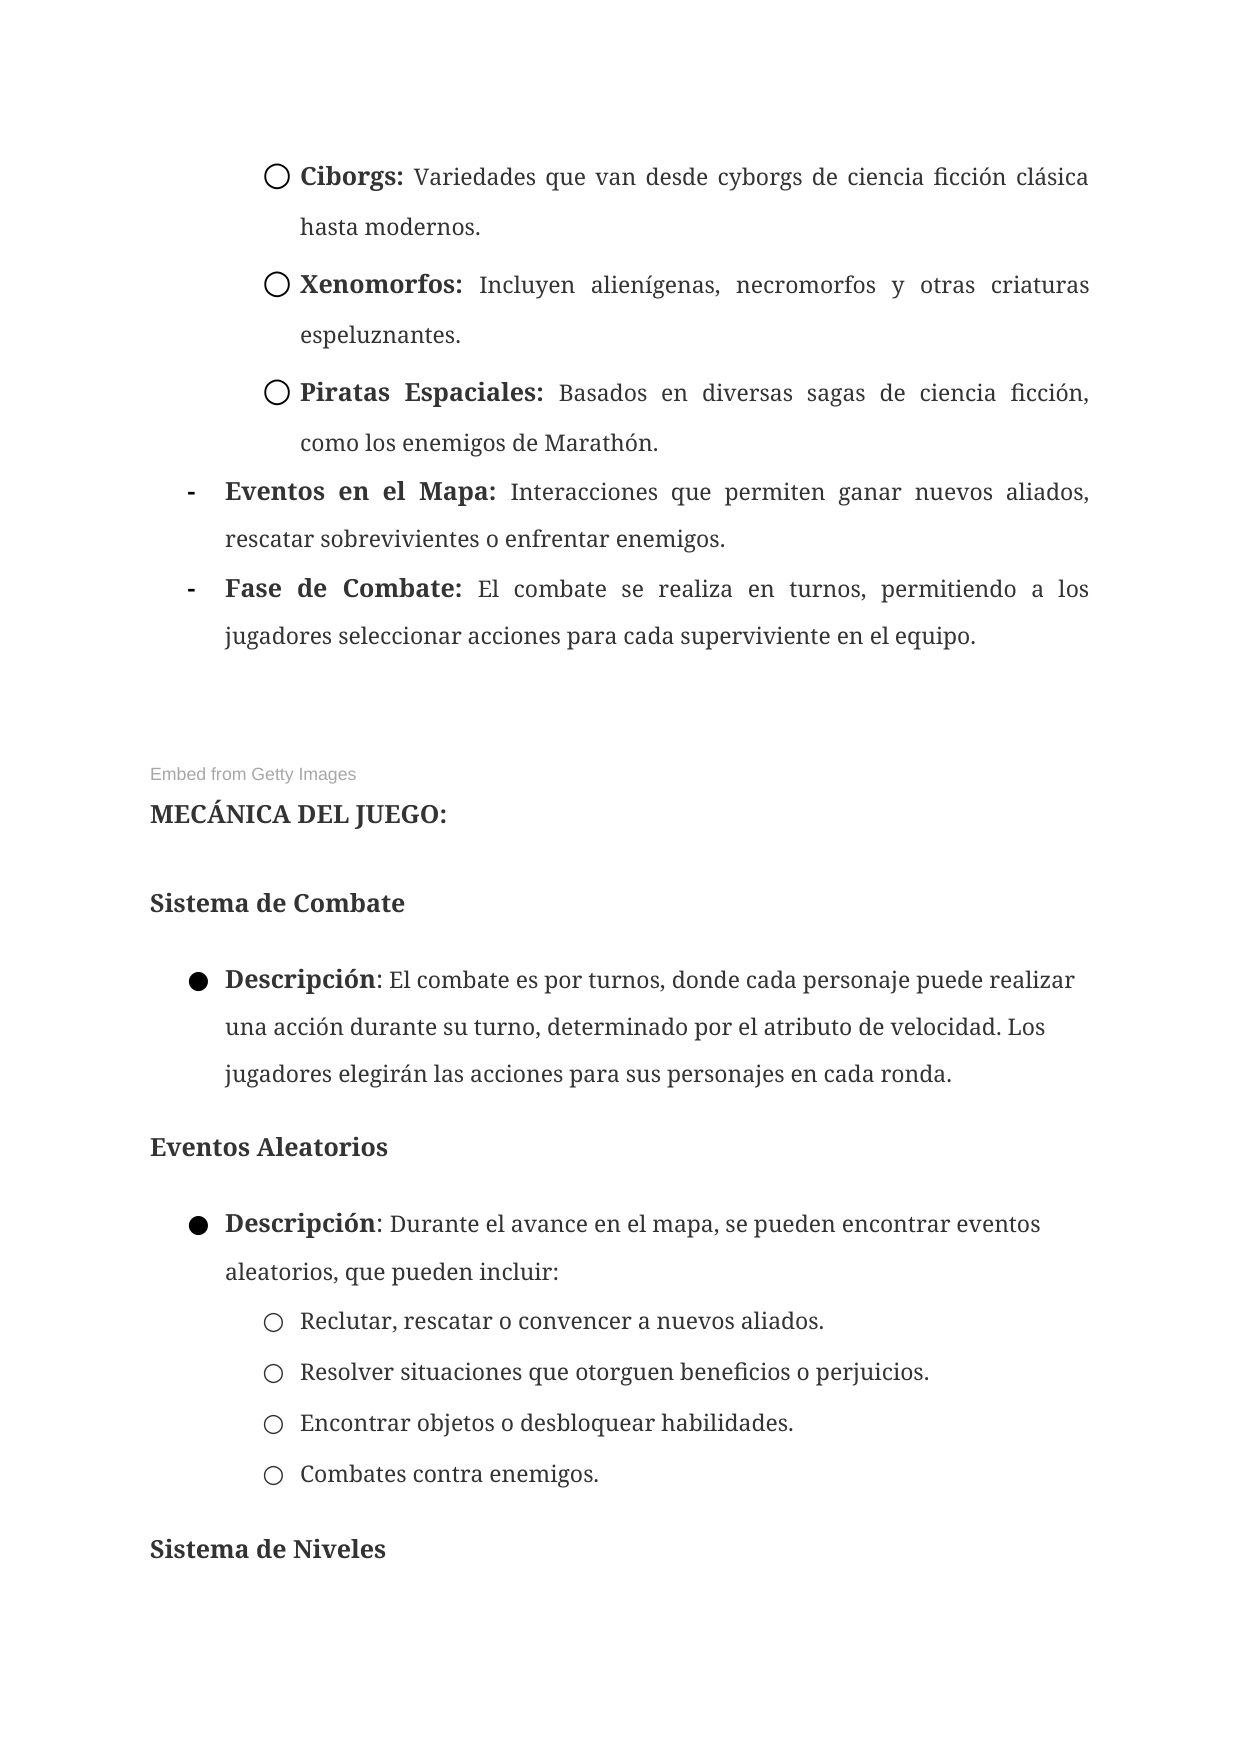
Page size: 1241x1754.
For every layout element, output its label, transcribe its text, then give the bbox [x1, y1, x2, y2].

list Reclutar, rescatar o convencer a nuevos aliados. [262, 1303, 1090, 1337]
list Resolver situaciones que otorguen beneficios o perjuicios. [262, 1354, 1090, 1388]
subtitle Xenomorfos: Incluyen alienígenas, necromorfos y otras criaturas espeluznantes. [262, 258, 1090, 350]
subtitle Fase de Combate: El combate se realiza en turnos, permitiendo a los jugadores seleccionar acciones para cada superviviente en el equipo. [187, 570, 1090, 651]
list Descripción: Durante el avance en el mapa, se pueden encontrar eventos aleatorios, que pueden incluir: [187, 1206, 1090, 1287]
text Embed from Getty Images [150, 764, 1090, 784]
text Eventos Aleatorios [150, 1130, 1090, 1164]
text Sistema de Niveles [150, 1532, 1090, 1566]
list Combates contra enemigos. [262, 1456, 1090, 1490]
subtitle Piratas Espaciales: Basados en diversas sagas de ciencia ficción, como los enemigos de Marathón. [262, 366, 1090, 458]
list Encontrar objetos o desbloquear habilidades. [262, 1405, 1090, 1439]
text Sistema de Combate [150, 886, 1090, 919]
list Descripción: El combate es por turnos, donde cada personaje puede realizar una acción durante su turno, determinado por el atributo de velocidad. Los jugadores elegirán las acciones para sus personajes en cada ronda. [187, 962, 1090, 1089]
subtitle Ciborgs: Variedades que van desde cyborgs de ciencia ficción clásica hasta modernos. [262, 150, 1090, 242]
subtitle Eventos en el Mapa: Interacciones que permiten ganar nuevos aliados, rescatar sobrevivientes o enfrentar enemigos. [187, 474, 1090, 555]
text MECÁNICA DEL JUEGO: [150, 797, 1090, 831]
